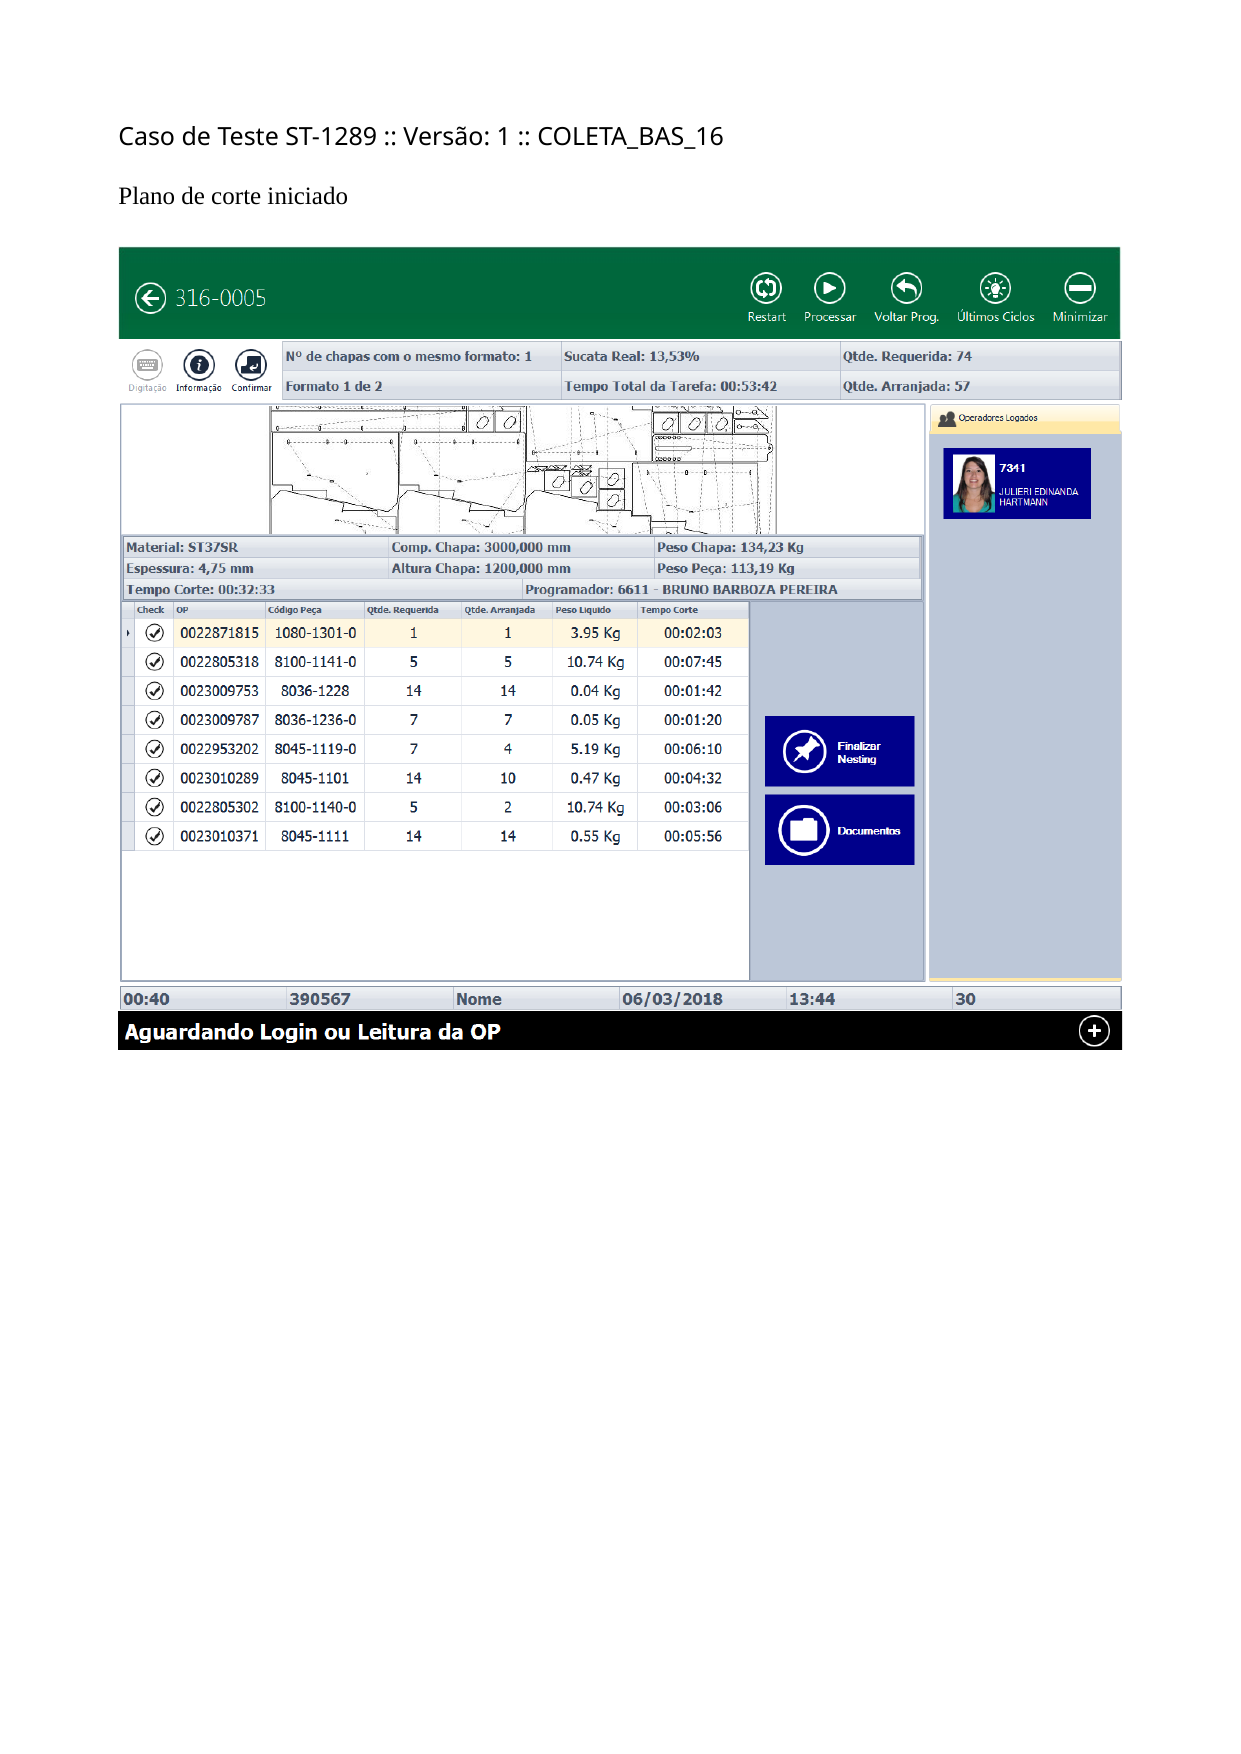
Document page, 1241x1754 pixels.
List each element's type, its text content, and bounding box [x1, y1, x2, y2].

text Plano de corte iniciado [118, 181, 1122, 210]
picture [118, 246, 1123, 1050]
text Caso de Teste ST-1289 :: Versão: 1 :: COLETA_BAS_16 [118, 118, 1122, 152]
